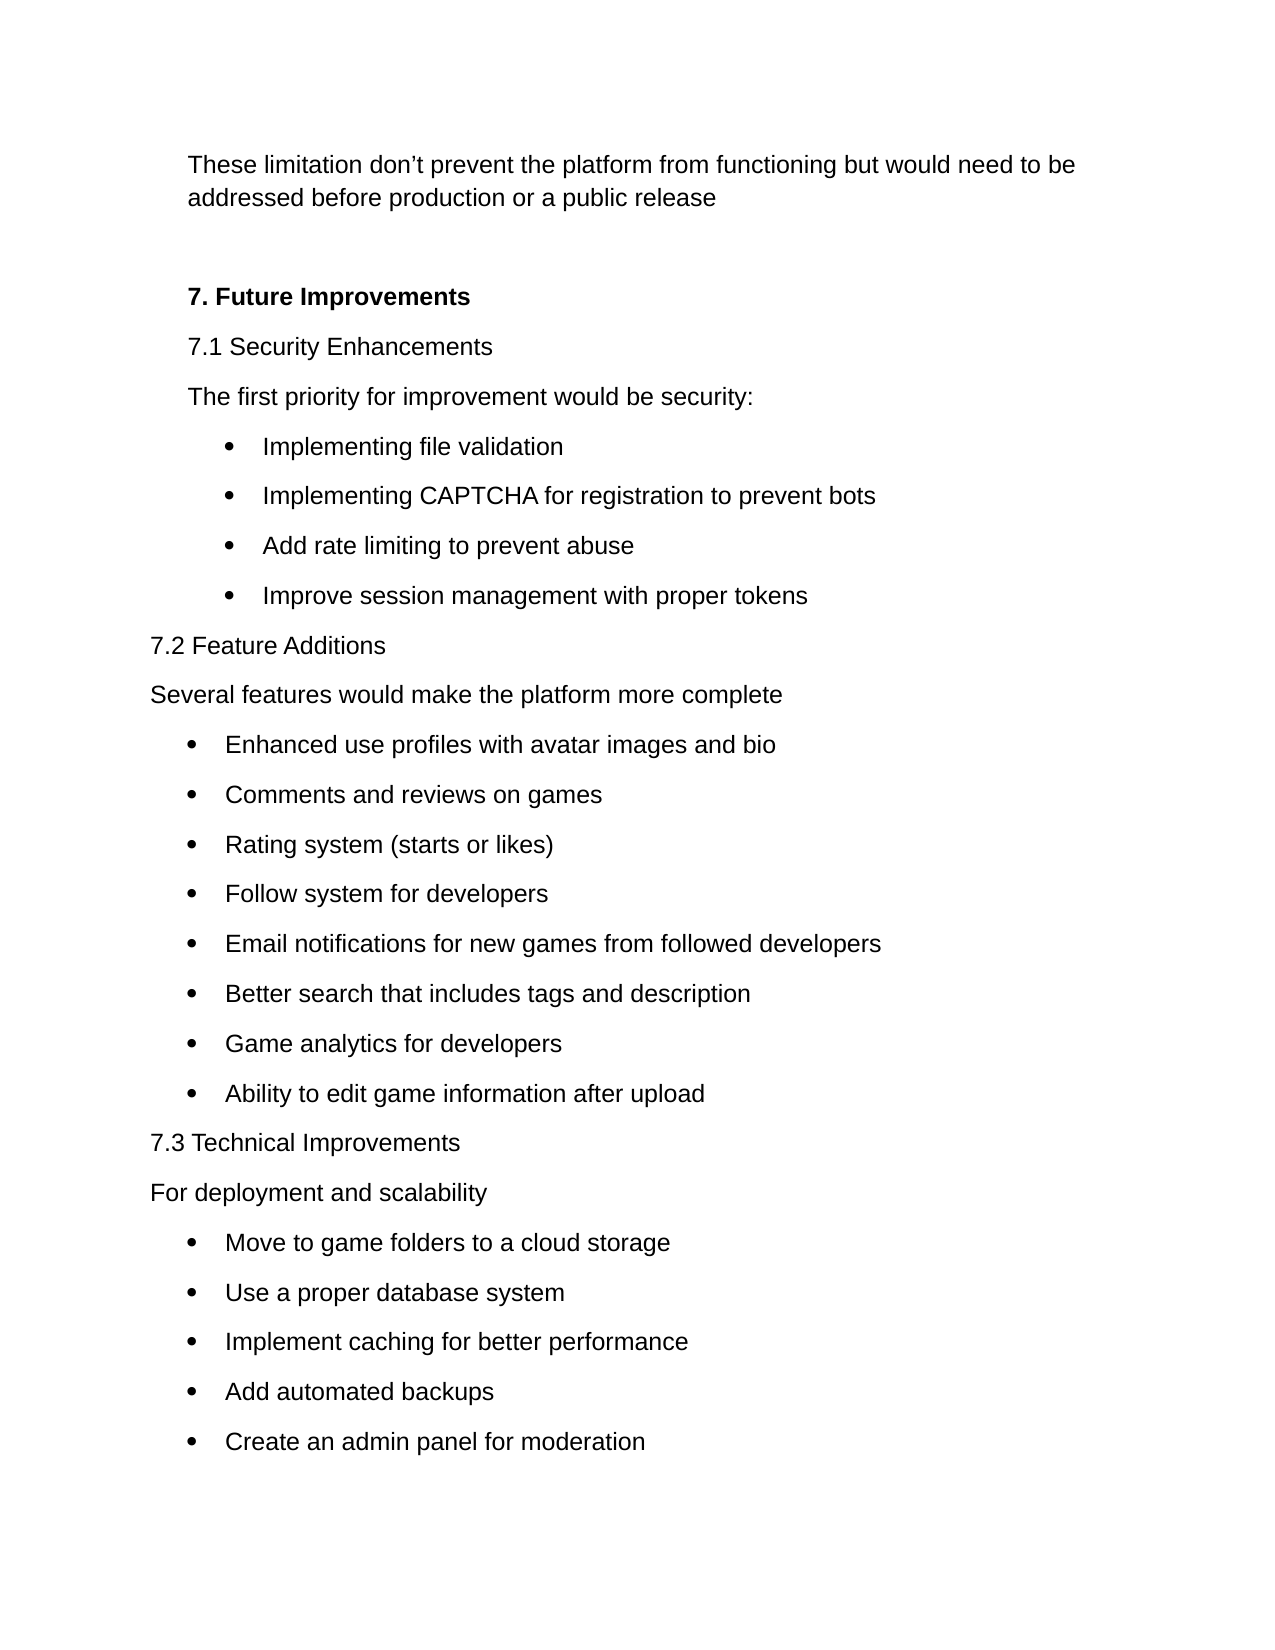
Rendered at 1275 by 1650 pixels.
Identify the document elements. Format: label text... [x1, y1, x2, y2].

text 7. Future Improvements [187, 282, 1125, 311]
text 7.2 Feature Additions [150, 631, 1125, 659]
list Enhanced use profiles with avatar images and bio [187, 730, 1125, 759]
list Better search that includes tags and description [187, 979, 1125, 1008]
text Several features would make the platform more complete [150, 680, 1125, 709]
list Implementing file validation [225, 431, 1125, 460]
list Add rate limiting to prevent abuse [225, 531, 1125, 560]
text 7.3 Technical Improvements [150, 1128, 1125, 1157]
list Follow system for developers [187, 879, 1125, 908]
list Implement caching for better performance [187, 1327, 1125, 1356]
list Use a proper database system [187, 1277, 1125, 1306]
list Comments and reviews on games [187, 780, 1125, 809]
list Email notifications for new games from followed developers [187, 929, 1125, 958]
list Add automated backups [187, 1377, 1125, 1406]
text For deployment and scalability [150, 1178, 1125, 1207]
list Implementing CAPTCHA for registration to prevent bots [225, 481, 1125, 510]
text The first priority for improvement would be security: [187, 382, 1125, 411]
list Create an admin panel for moderation [187, 1427, 1125, 1456]
list Rating system (starts or likes) [187, 829, 1125, 858]
list Move to game folders to a cloud storage [187, 1228, 1125, 1257]
list Game analytics for developers [187, 1029, 1125, 1058]
text These limitation don’t prevent the platform from functioning but would need to be addressed before production or a public release [187, 150, 1125, 212]
list Improve session management with proper tokens [225, 581, 1125, 610]
text 7.1 Security Enhancements [187, 332, 1125, 361]
list Ability to edit game information after upload [187, 1078, 1125, 1107]
